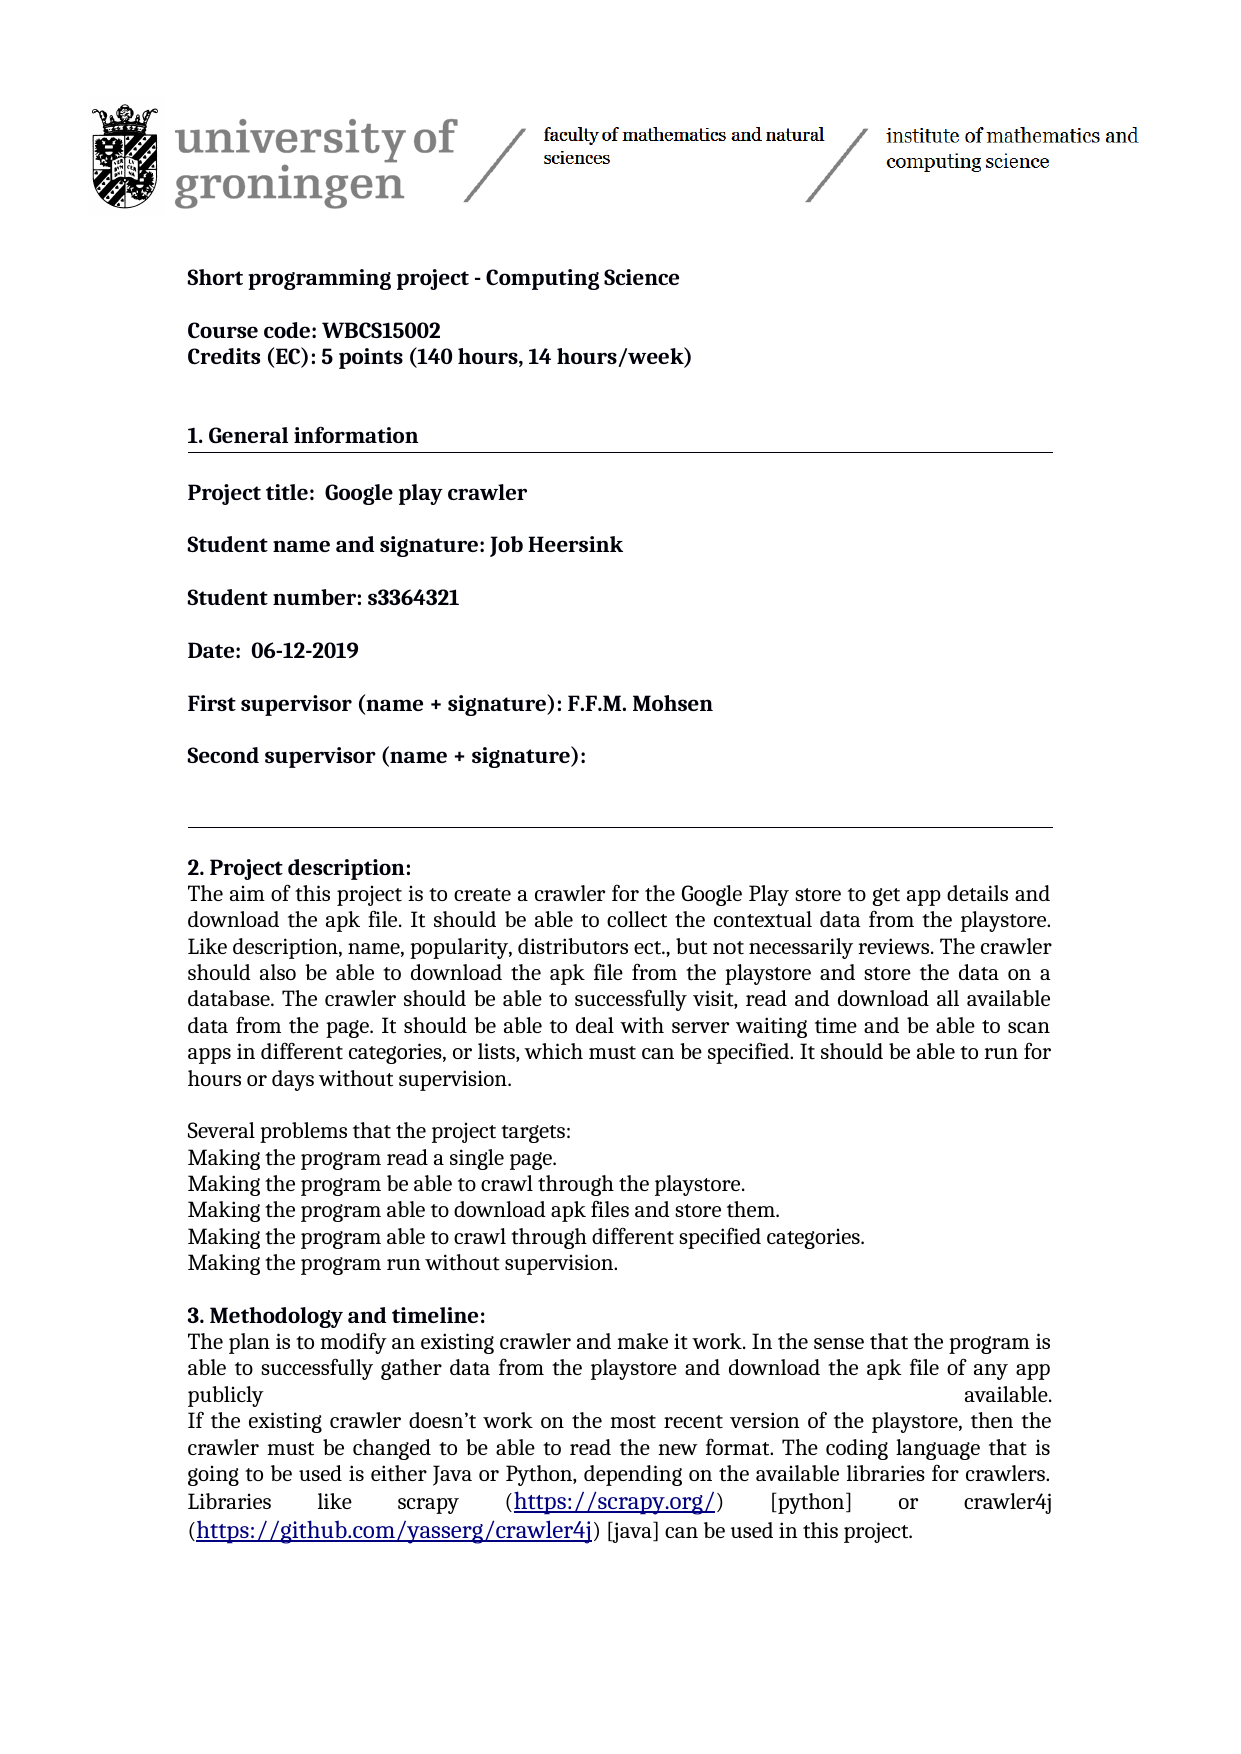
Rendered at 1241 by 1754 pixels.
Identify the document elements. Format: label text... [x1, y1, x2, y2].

text The plan is to modify an existing crawler and make it work. In the sense that the program is able to successfully gather data from the playstore and download the apk file of any app publicly available. If the existing crawler doesn’t work on the most recent version of the playstore, then the crawler must be changed to be able to read the new format. The coding language that is going to be used is either Java or Python, depending on the available libraries for crawlers. Libraries like scrapy (https://scrapy.org/) [python] or crawler4j (https://github.com/yasserg/crawler4j) [java] can be used in this project. [187, 1329, 1053, 1544]
text Project title: Google play crawler [187, 479, 1053, 506]
text Student number: s3364321 [187, 585, 1053, 611]
text 2. Project description: [187, 854, 1053, 881]
text Making the program able to crawl through different specified categories. [187, 1223, 1053, 1250]
text Making the program be able to crawl through the playstore. [187, 1171, 1053, 1197]
text 3. Methodology and timeline: [187, 1276, 1053, 1329]
text Student name and signature: Job Heersink [187, 532, 1053, 558]
text Making the program read a single page. [187, 1144, 1053, 1171]
picture [169, 116, 869, 212]
text Making the program run without supervision. [187, 1250, 1053, 1276]
text Course code: WBCS15002 [187, 318, 1053, 344]
picture [87, 97, 165, 217]
text Credits (EC): 5 points (140 hours, 14 hours/week) [187, 344, 1053, 370]
text The aim of this project is to create a crawler for the Google Play store to get app details and download the apk file. It should be able to collect the contextual data from the playstore. Like description, name, popularity, distributors ect., but not necessarily reviews. The crawler should also be able to download the apk file from the playstore and store the data on a database. The crawler should be able to successfully visit, read and download all available data from the page. It should be able to deal with server waiting time and be able to scan apps in different categories, or lists, which must can be specified. It should be able to run for hours or days without supervision. [187, 881, 1053, 1092]
text Making the program able to download apk files and store them. [187, 1197, 1053, 1223]
text Date: 06-12-2019 First supervisor (name + signature): F.F.M. Mohsen Second supervisor (name + signature): [187, 638, 1053, 769]
text Short programming project - Computing Science [187, 179, 1053, 291]
text Several problems that the project targets: [187, 1118, 1053, 1144]
text 1. General information [187, 423, 1053, 453]
picture [881, 120, 1151, 176]
